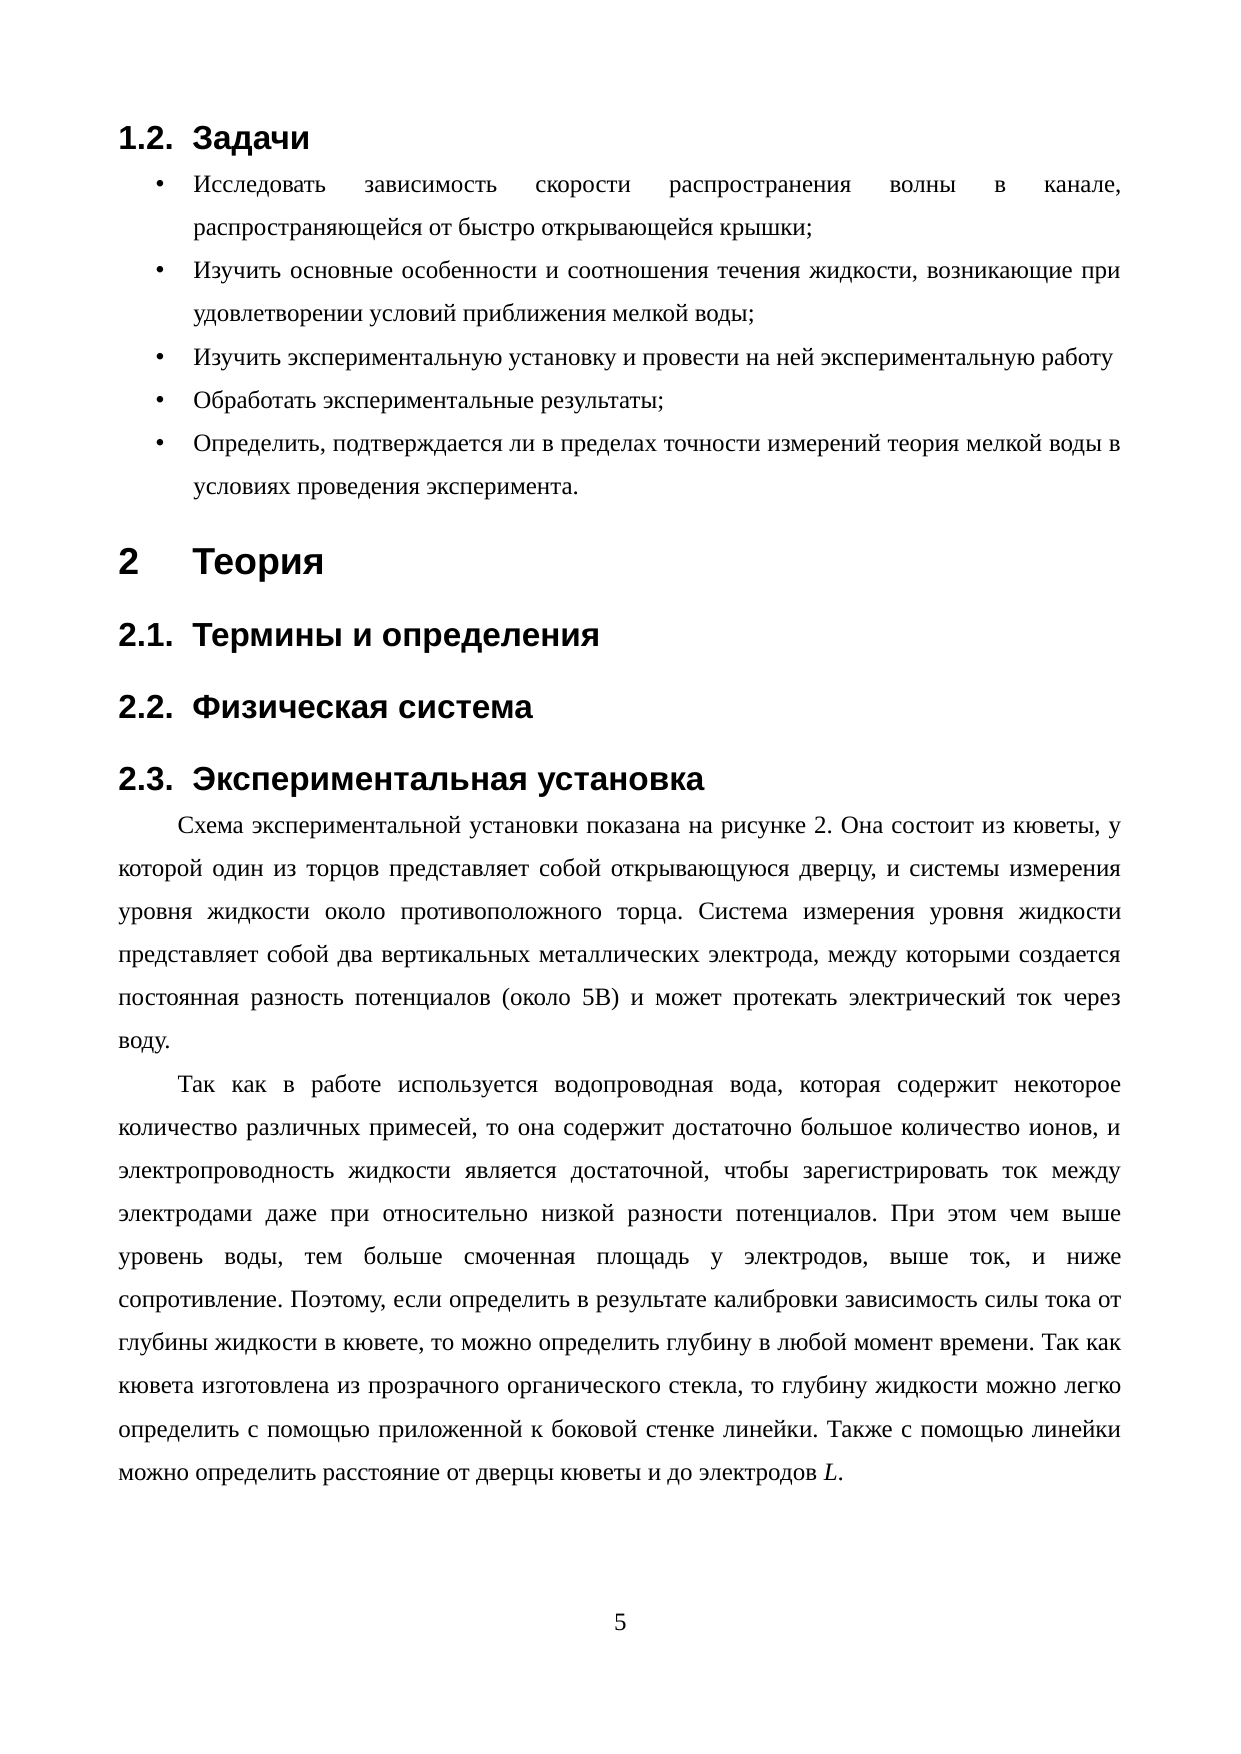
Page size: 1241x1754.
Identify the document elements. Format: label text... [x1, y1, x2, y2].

text Так как в работе используется водопроводная вода, которая содержит некоторое количество различных примесей, то она содержит достаточно большое количество ионов, и электропроводность жидкости является достаточной, чтобы зарегистрировать ток между электродами даже при относительно низкой разности потенциалов. При этом чем выше уровень воды, тем больше смоченная площадь у электродов, выше ток, и ниже сопротивление. Поэтому, если определить в результате калибровки зависимость силы тока от глубины жидкости в кювете, то можно определить глубину в любой момент времени. Так как кювета изготовлена из прозрачного органического стекла, то глубину жидкости можно легко определить с помощью приложенной к боковой стенке линейки. Также с помощью линейки можно определить расстояние от дверцы кюветы и до электродов L. [118, 1069, 1122, 1486]
list Определить, подтверждается ли в пределах точности измерений теория мелкой воды в условиях проведения эксперимента. [156, 428, 1122, 500]
list Обработать экспериментальные результаты; [156, 385, 1122, 413]
list Исследовать зависимость скорости распространения волны в канале, распространяющейся от быстро открывающейся крышки; [156, 169, 1122, 241]
subtitle Физическая система [118, 687, 1122, 726]
subtitle Термины и определения [118, 616, 1122, 654]
list Изучить основные особенности и соотношения течения жидкости, возникающие при удовлетворении условий приближения мелкой воды; [156, 255, 1122, 327]
list Изучить экспериментальную установку и провести на ней экспериментальную работу [156, 342, 1122, 370]
subtitle Теория [118, 539, 1122, 582]
subtitle Экспериментальная установка [118, 759, 1122, 797]
text Схема экспериментальной установки показана на рисунке 2. Она состоит из кюветы, у которой один из торцов представляет собой открывающуюся дверцу, и системы измерения уровня жидкости около противоположного торца. Система измерения уровня жидкости представляет собой два вертикальных металлических электрода, между которыми создается постоянная разность потенциалов (около 5В) и может протекать электрический ток через воду. [118, 810, 1122, 1054]
subtitle Задачи [118, 118, 1122, 157]
